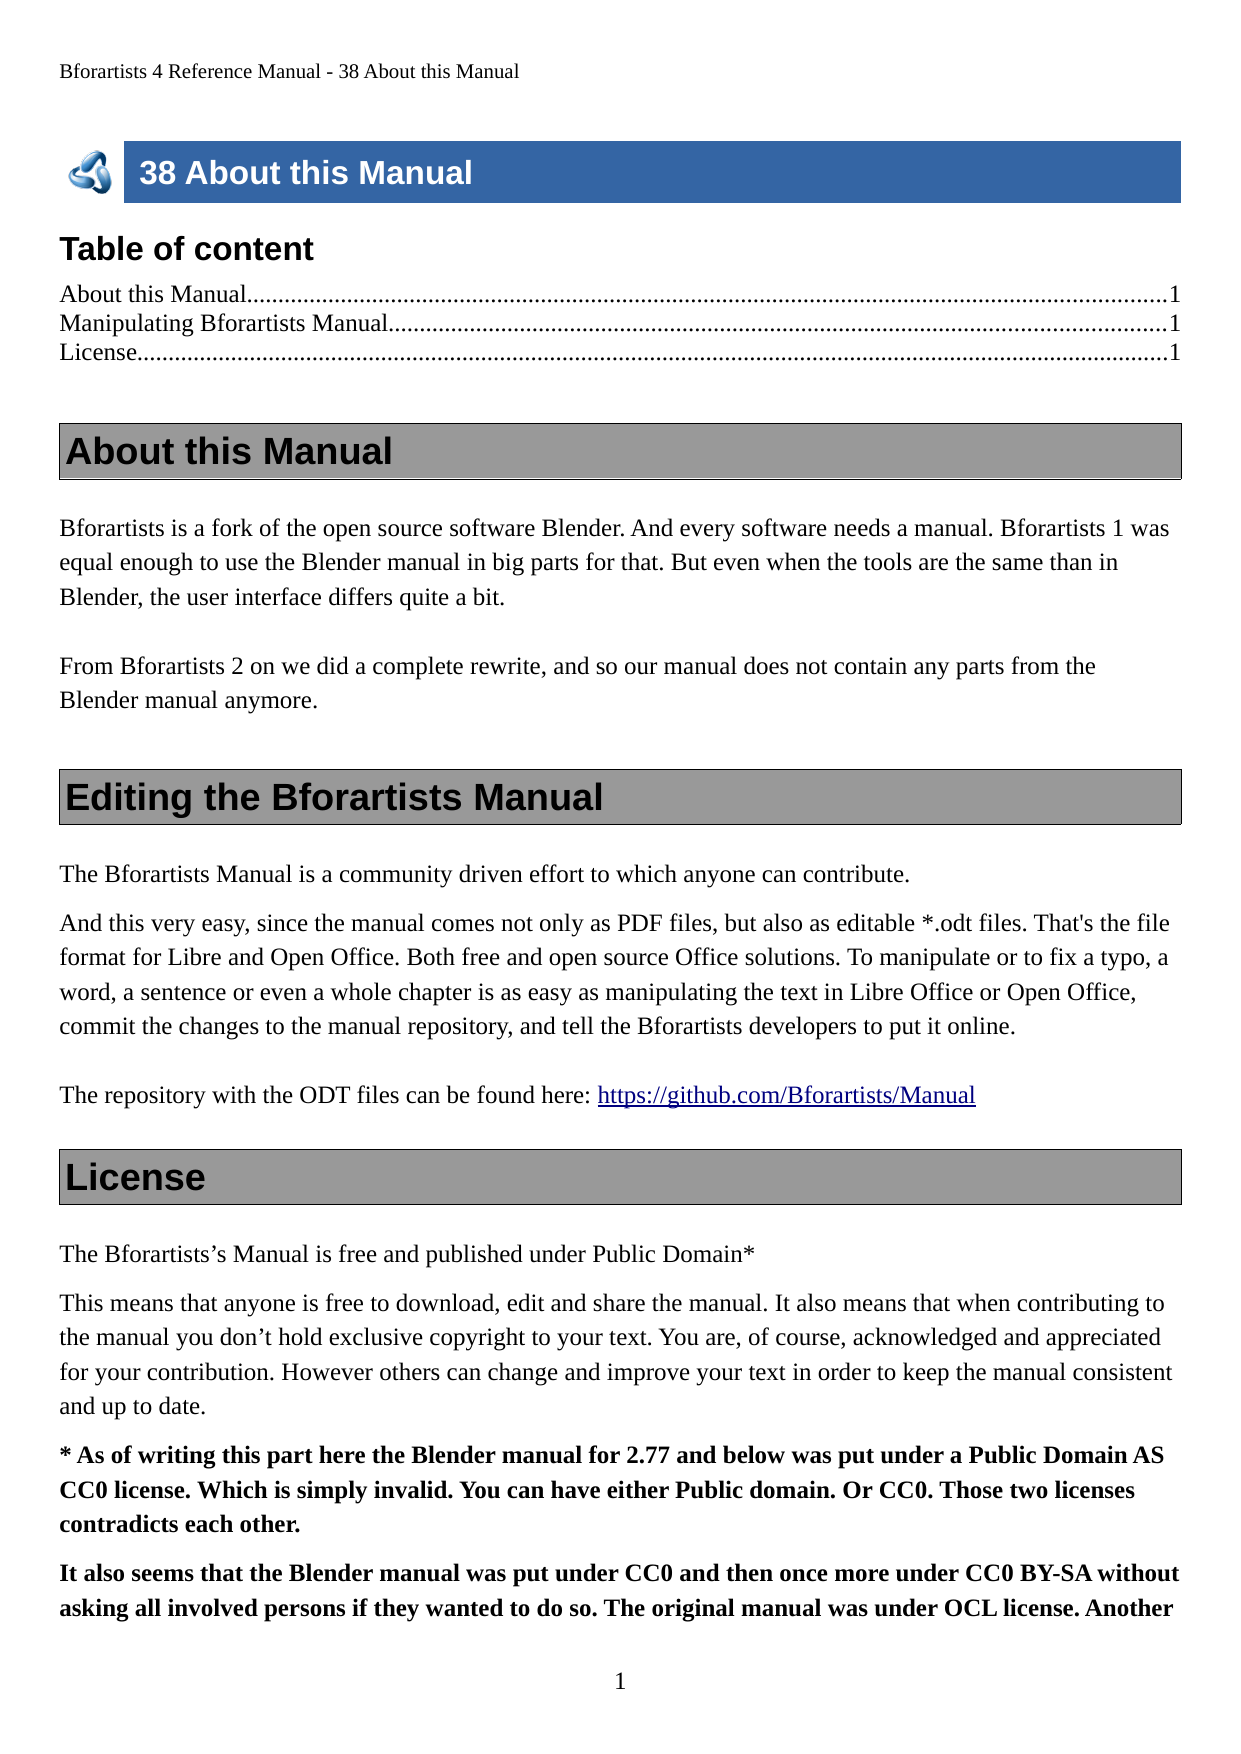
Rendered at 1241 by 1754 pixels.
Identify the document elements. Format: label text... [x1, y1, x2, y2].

table_header [59, 141, 124, 203]
text And this very easy, since the manual comes not only as PDF files, but also as editable *.odt files. That's the file format for Libre and Open Office. Both free and open source Office solutions. To manipulate or to fix a typo, a word, a sentence or even a whole chapter is as easy as manipulating the text in Libre Office or Open Office, commit the changes to the manual repository, and tell the Bforartists developers to put it online. [59, 908, 1181, 1040]
text The Bforartists Manual is a community driven effort to which anyone can contribute. [59, 859, 1181, 887]
table_header About this Manual [60, 424, 1181, 478]
picture [65, 147, 114, 197]
text This means that anyone is free to download, edit and share the manual. It also means that when contributing to the manual you don’t hold exclusive copyright to your text. You are, of course, acknowledged and appreciated for your contribution. However others can change and improve your text in order to keep the manual consistent and up to date. [59, 1288, 1181, 1420]
text Manipulating Bforartists Manual 1 [59, 308, 1181, 337]
table_header 38 About this Manual [124, 141, 1181, 203]
text The Bforartists’s Manual is free and published under Public Domain* [59, 1205, 1181, 1268]
table_header License [60, 1150, 1181, 1204]
text Bforartists is a fork of the open source software Blender. And every software needs a manual. Bforartists 1 was equal enough to use the Blender manual in big parts for that. But even when the tools are the same than in Blender, the user interface differs quite a bit. [59, 513, 1181, 611]
text It also seems that the Blender manual was put under CC0 and then once more under CC0 BY-SA without asking all involved persons if they wanted to do so. The original manual was under OCL license. Another [59, 1558, 1181, 1622]
text * As of writing this part here the Blender manual for 2.77 and below was put under a Public Domain AS CC0 license. Which is simply invalid. You can have either Public domain. Or CC0. Those two licenses contradicts each other. [59, 1441, 1181, 1538]
text From Bforartists 2 on we did a complete rewrite, and so our manual does not contain any parts from the Blender manual anymore. [59, 651, 1181, 714]
text The repository with the ODT files can be found here: https://github.com/Bforartists/Manual [59, 1080, 1181, 1109]
subtitle Table of content [59, 228, 1181, 267]
text License 1 [59, 337, 1181, 366]
table_header Editing the Bforartists Manual [60, 770, 1181, 824]
text About this Manual 1 [59, 279, 1181, 308]
